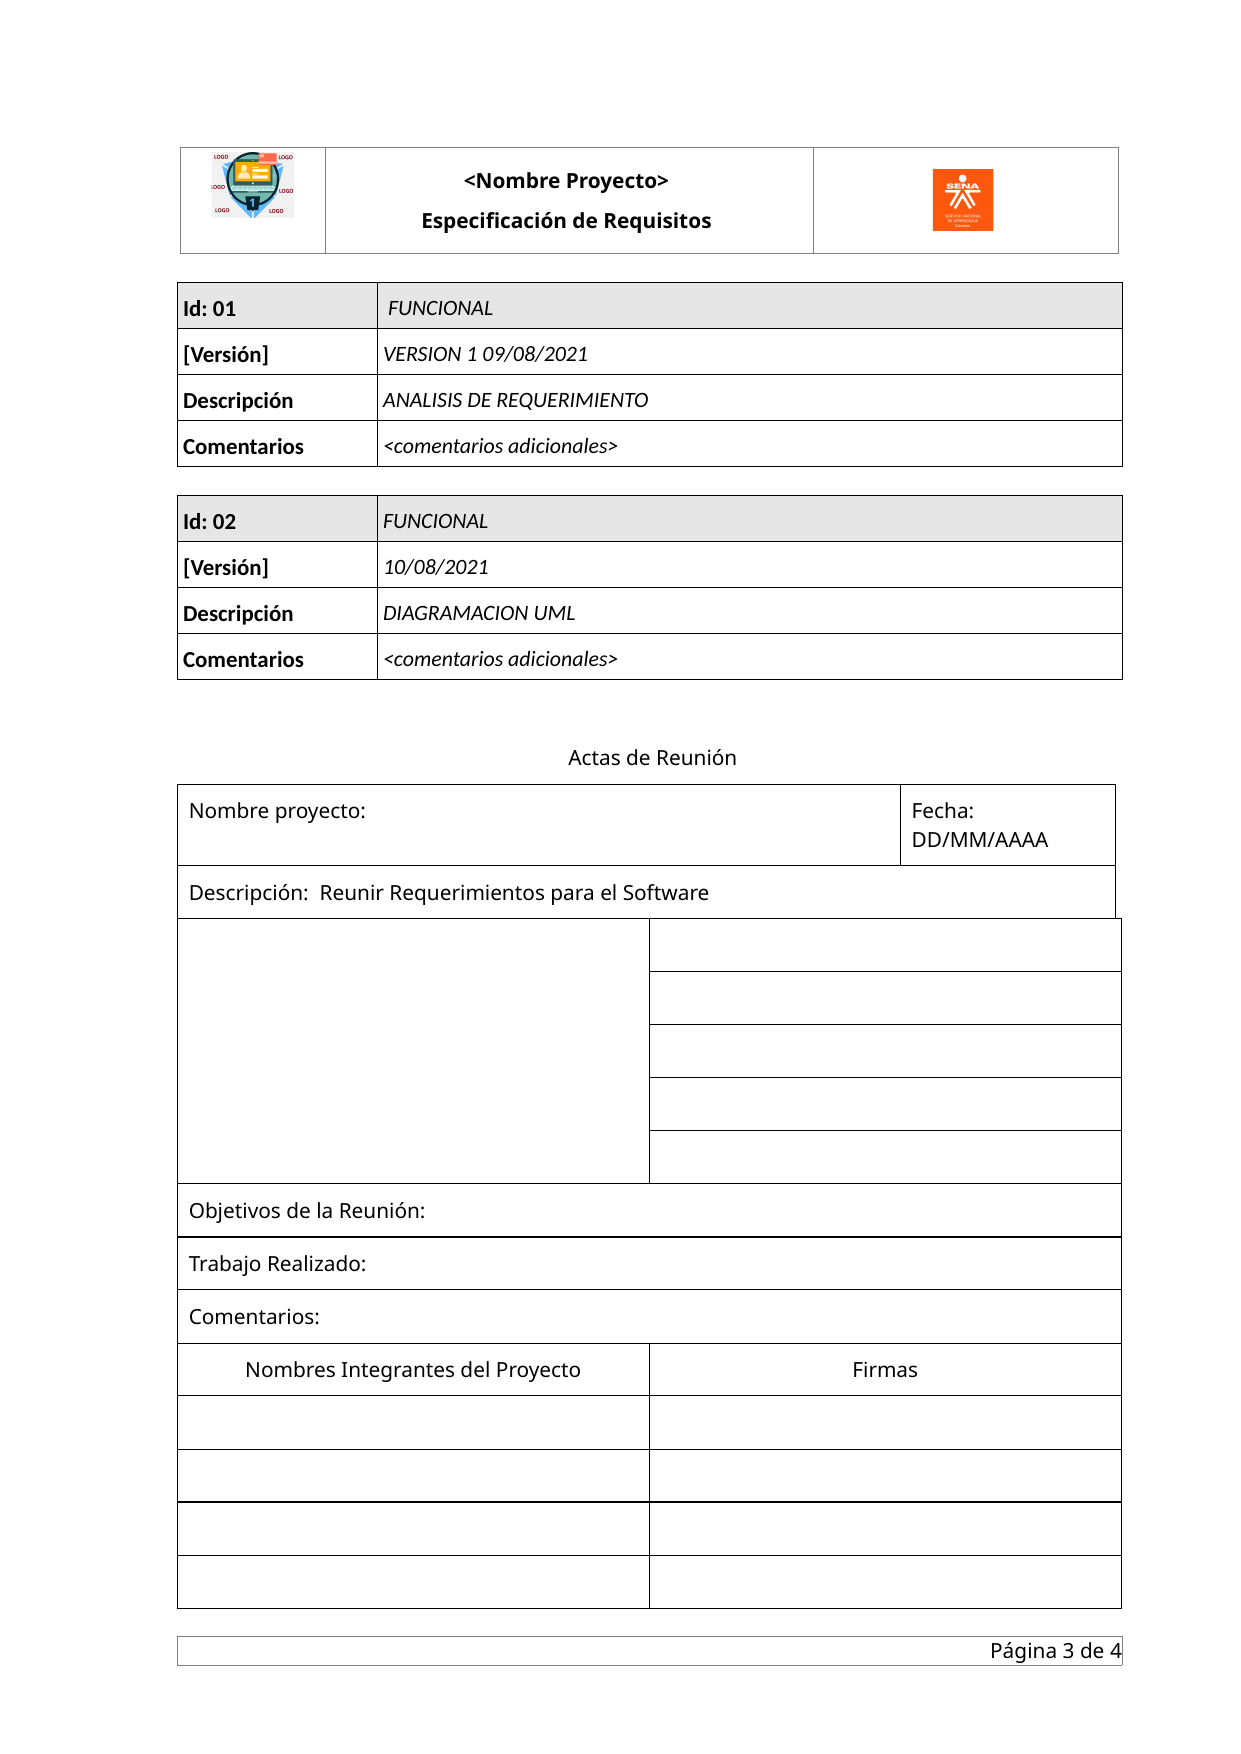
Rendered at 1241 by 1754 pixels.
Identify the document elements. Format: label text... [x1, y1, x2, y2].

table_cell Nombres Integrantes del Proyecto [178, 1344, 649, 1395]
table_cell Firmas [650, 1344, 1121, 1395]
table_cell [650, 1131, 1121, 1183]
table_cell [178, 1450, 649, 1501]
table_header Id: 01 [178, 283, 377, 328]
table_cell [1116, 865, 1121, 918]
table_header [1116, 784, 1121, 865]
table_cell Comentarios [178, 421, 377, 466]
table_cell [178, 919, 649, 1183]
text Actas de Reunión [183, 743, 1122, 772]
table_header FUNCIONAL [378, 496, 1122, 541]
table_cell [178, 1556, 649, 1607]
table_cell [650, 972, 1121, 1024]
table_header Id: 02 [178, 496, 377, 541]
table_cell [178, 1396, 649, 1448]
table_cell <comentarios adicionales> [378, 634, 1122, 679]
table_cell Descripción [178, 375, 377, 420]
table_cell 10/08/2021 [378, 542, 1122, 587]
table_cell [Versión] [178, 329, 377, 374]
table_cell [650, 1396, 1121, 1448]
table_header FUNCIONAL [378, 283, 1122, 328]
table_cell Descripción [178, 588, 377, 633]
table_cell [650, 1025, 1121, 1077]
table_cell <comentarios adicionales> [378, 421, 1122, 466]
table_cell [650, 1503, 1121, 1554]
table_cell [178, 1503, 649, 1554]
table_cell Comentarios: [178, 1290, 1121, 1342]
table_cell [650, 1556, 1121, 1607]
table_cell ANALISIS DE REQUERIMIENTO [378, 375, 1122, 420]
table_cell [Versión] [178, 542, 377, 587]
table_cell [650, 1078, 1121, 1130]
table_cell Comentarios [178, 634, 377, 679]
table_cell Trabajo Realizado: [178, 1238, 1121, 1289]
table_cell [650, 1450, 1121, 1501]
table_cell DIAGRAMACION UML [378, 588, 1122, 633]
table_cell Objetivos de la Reunión: [178, 1184, 1121, 1236]
table_cell Descripción: Reunir Requerimientos para el Software [178, 866, 1115, 918]
table_header Fecha: DD/MM/AAAA [901, 785, 1115, 865]
table_cell VERSION 1 09/08/2021 [378, 329, 1122, 374]
table_cell [650, 919, 1121, 971]
table_header Nombre proyecto: [178, 785, 900, 865]
